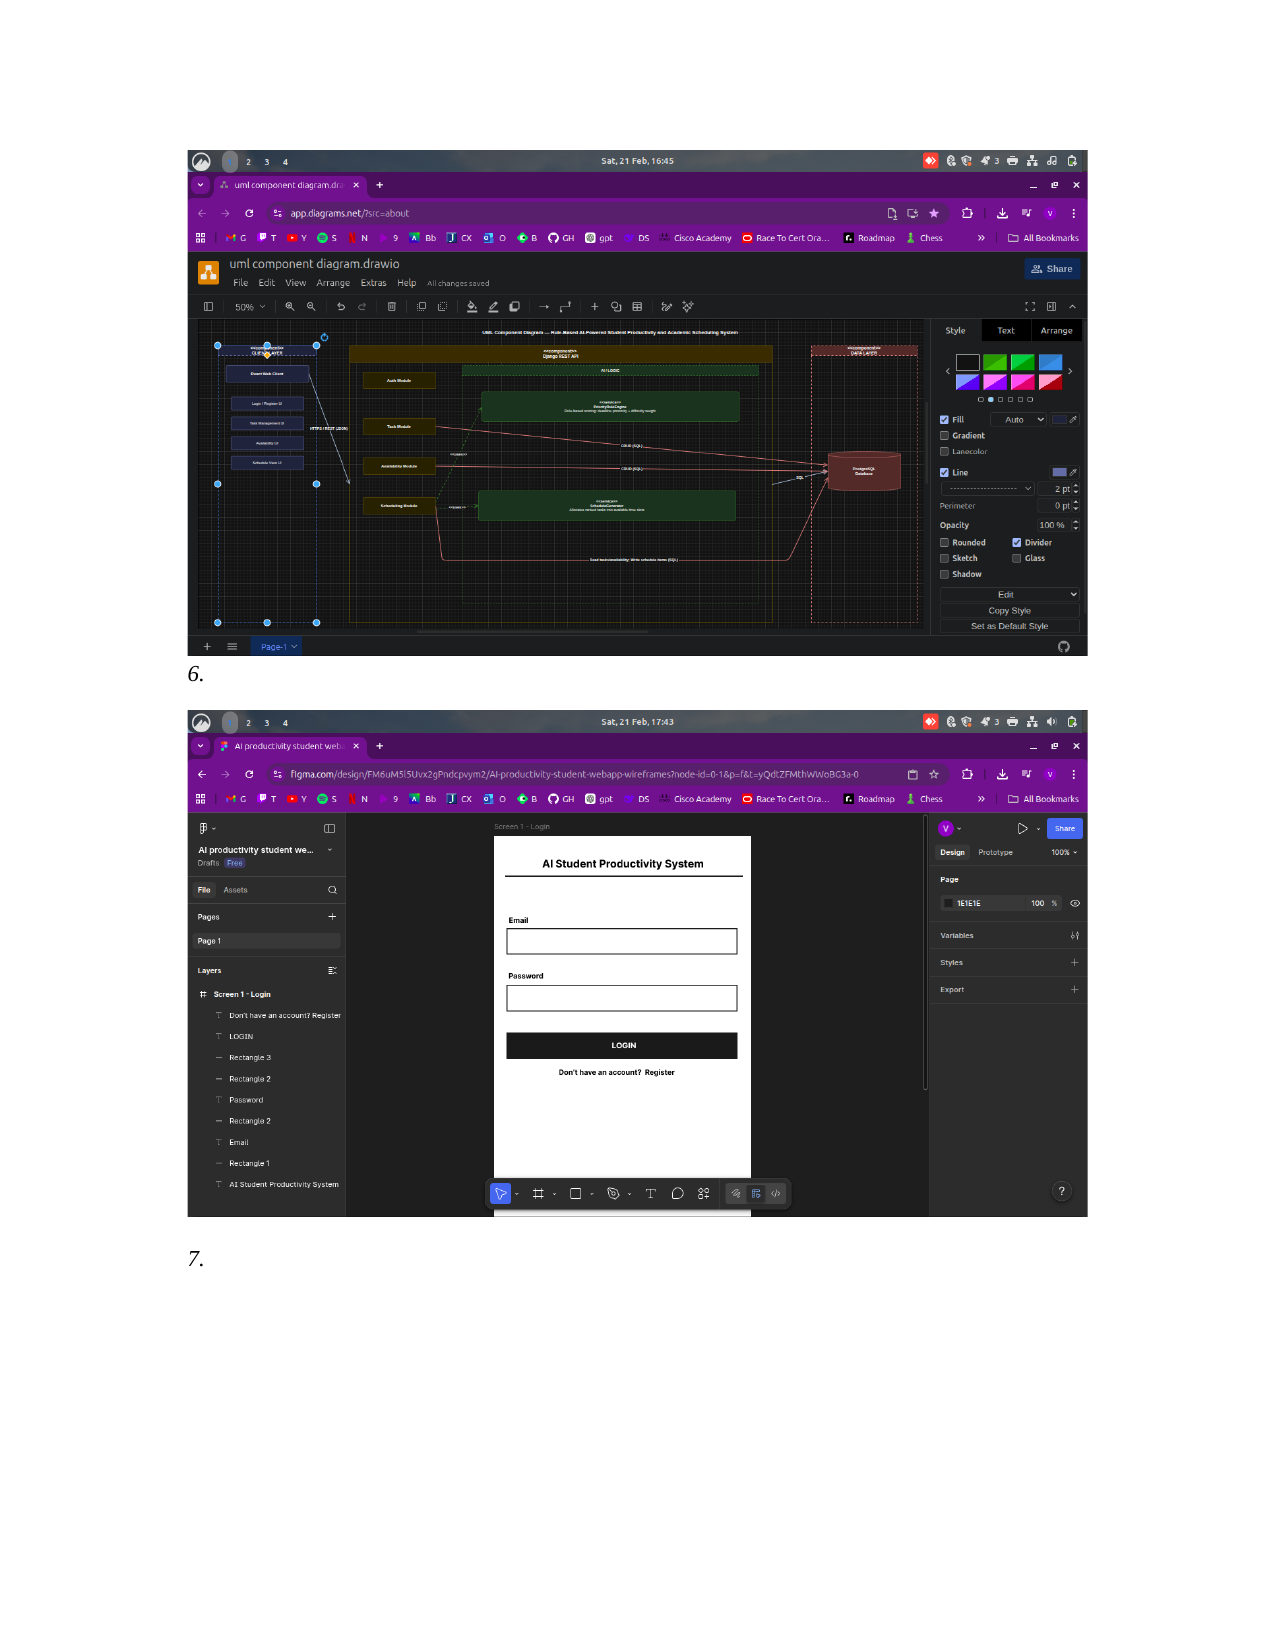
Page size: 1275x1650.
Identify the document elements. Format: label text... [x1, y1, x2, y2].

text 7. [187, 1217, 1087, 1272]
picture [187, 150, 1088, 656]
picture [187, 710, 1088, 1217]
text 6. [187, 656, 1087, 686]
